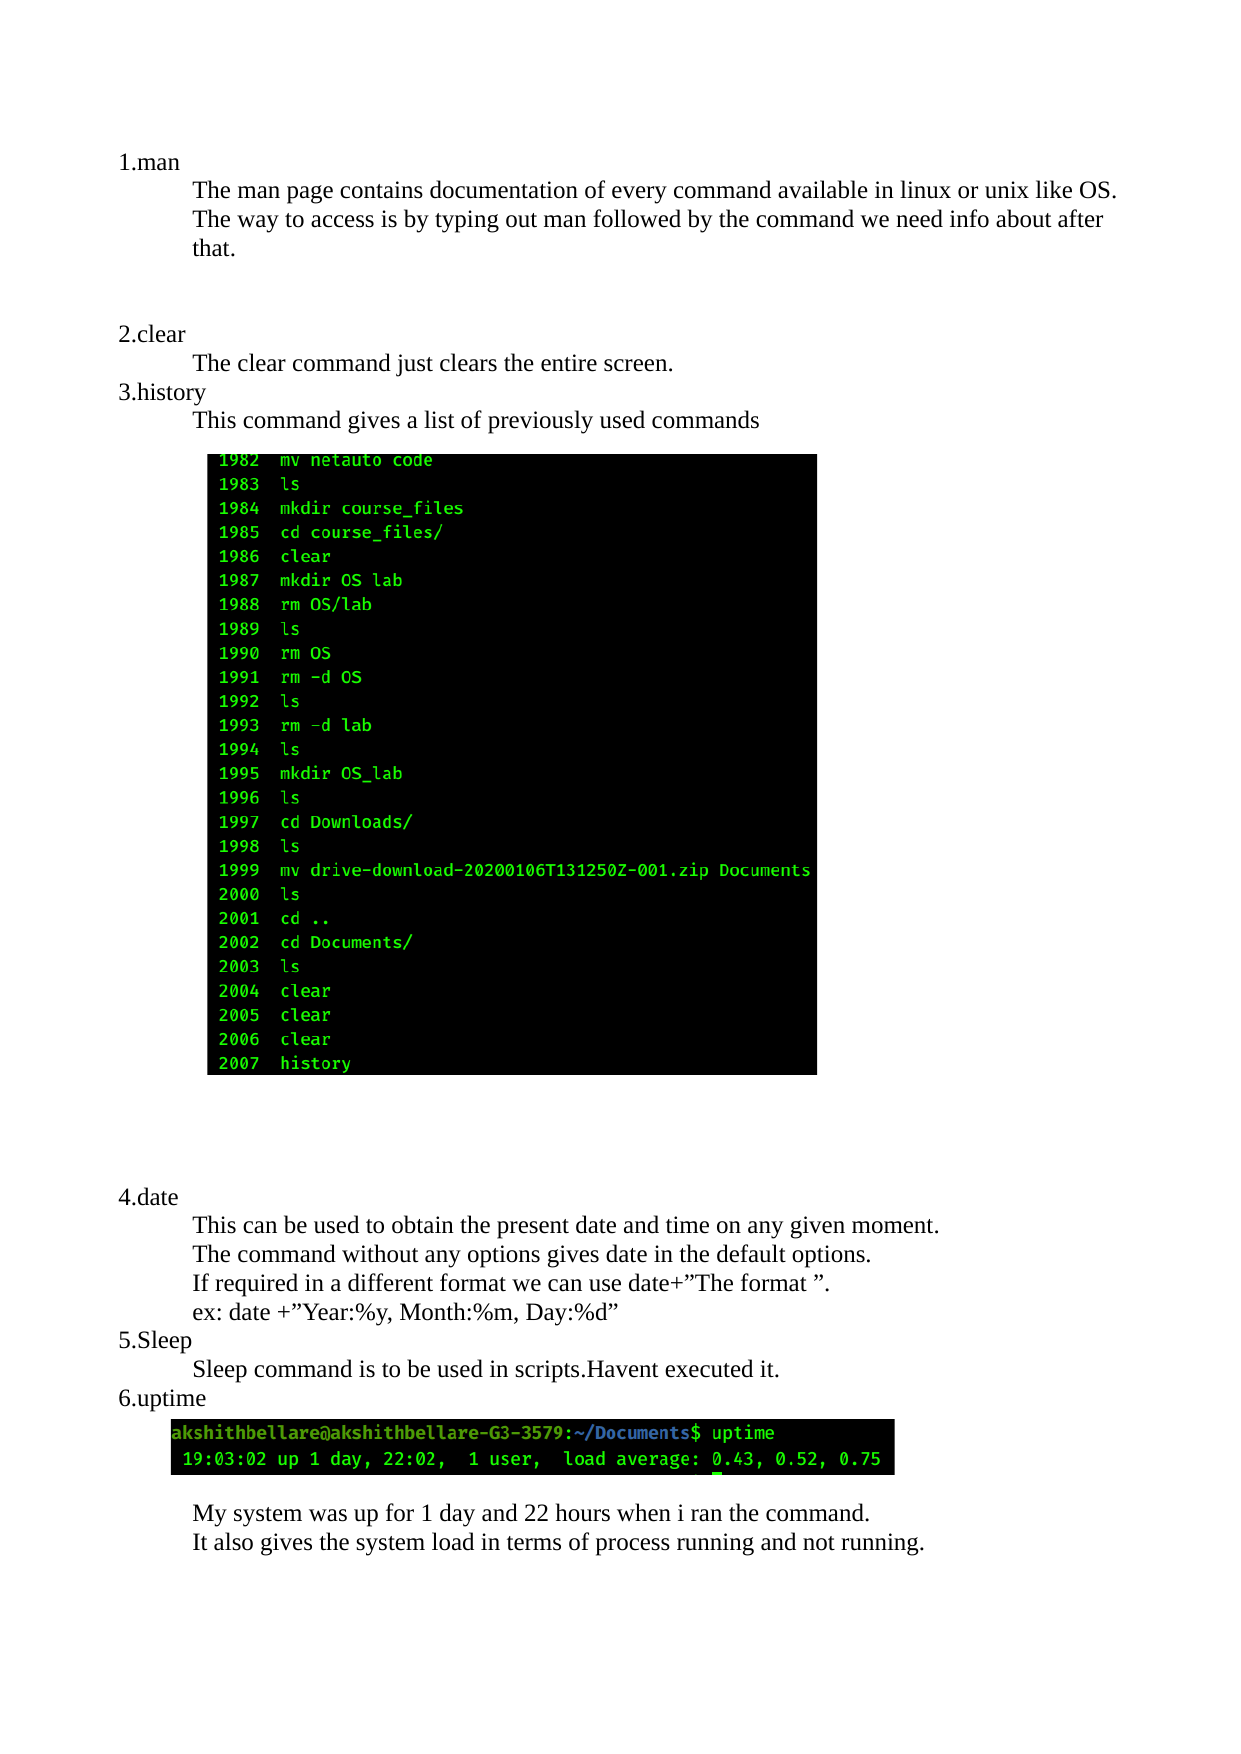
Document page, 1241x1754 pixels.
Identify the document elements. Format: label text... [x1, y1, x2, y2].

text 2.clear [118, 319, 1122, 348]
text 6.uptime [118, 1383, 1122, 1412]
text If required in a different format we can use date+”The format ”. [118, 1268, 1122, 1297]
text 3.history [118, 377, 1122, 406]
text The clear command just clears the entire screen. [118, 348, 1122, 377]
text 4.date [118, 1182, 1122, 1211]
text My system was up for 1 day and 22 hours when i ran the command. [118, 1498, 1122, 1527]
picture [170, 1419, 895, 1475]
text This command gives a list of previously used commands [118, 406, 1122, 434]
text 5.Sleep [118, 1326, 1122, 1354]
text This can be used to obtain the present date and time on any given moment. [118, 1211, 1122, 1239]
text It also gives the system load in terms of process running and not running. [118, 1527, 1122, 1556]
text ex: date +”Year:%y, Month:%m, Day:%d” [118, 1297, 1122, 1326]
text Sleep command is to be used in scripts.Havent executed it. [118, 1354, 1122, 1383]
text 1.man [118, 147, 1122, 176]
text The command without any options gives date in the default options. [118, 1239, 1122, 1268]
text The man page contains documentation of every command available in linux or unix like OS. [118, 176, 1122, 204]
picture [207, 454, 818, 1075]
text The way to access is by typing out man followed by the command we need info about after that. [118, 204, 1122, 262]
